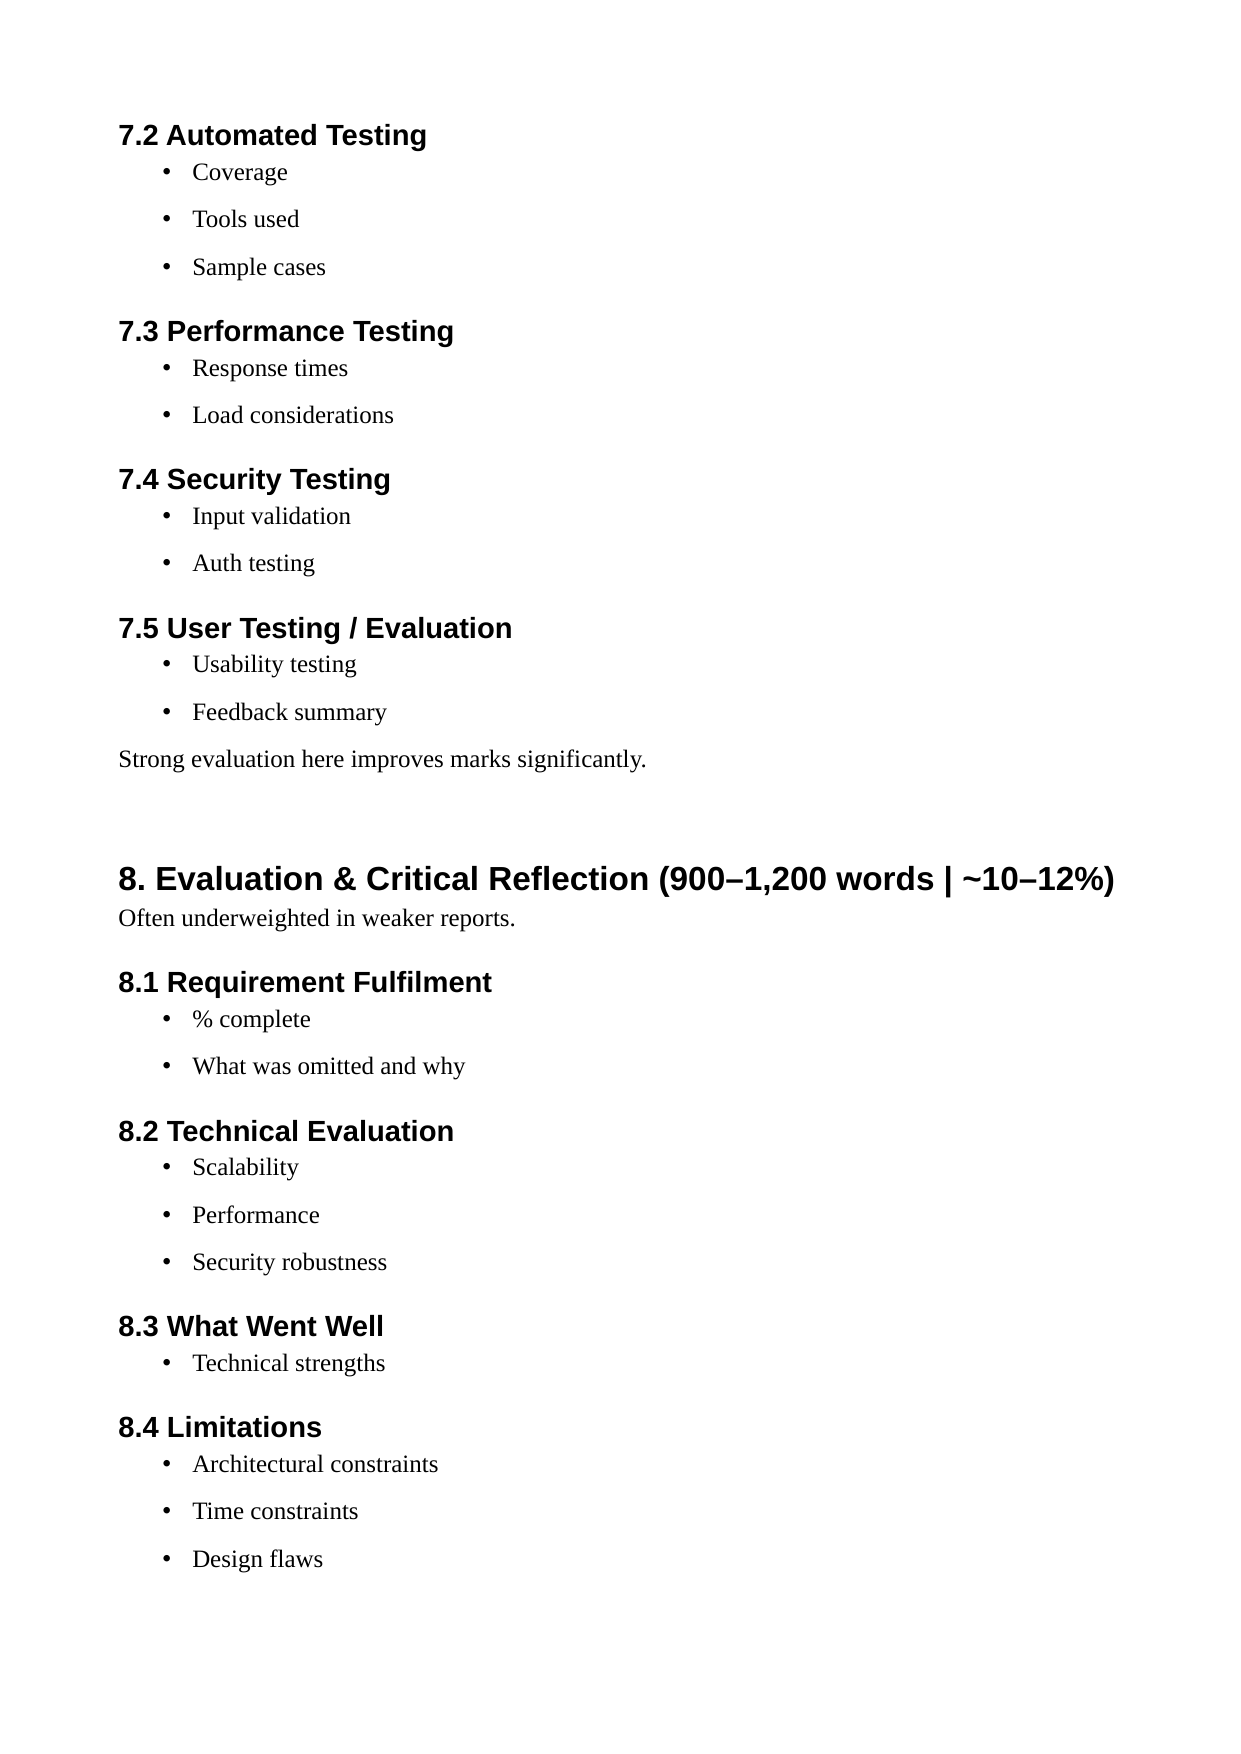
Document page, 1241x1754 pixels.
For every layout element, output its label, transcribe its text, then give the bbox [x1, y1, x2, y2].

list Architectural constraints [162, 1449, 1122, 1477]
list Usability testing [162, 649, 1122, 678]
list Tools used [162, 204, 1122, 233]
subtitle 8.1 Requirement Fulfilment [118, 965, 1122, 999]
list Time constraints [162, 1496, 1122, 1525]
list What was omitted and why [162, 1051, 1122, 1080]
list Scalability [162, 1152, 1122, 1181]
subtitle 7.4 Security Testing [118, 462, 1122, 496]
list % complete [162, 1004, 1122, 1032]
list Feedback summary [162, 697, 1122, 726]
subtitle 8.3 What Went Well [118, 1309, 1122, 1343]
subtitle 8. Evaluation & Critical Reflection (900–1,200 words | ~10–12%) [118, 859, 1122, 897]
text Strong evaluation here improves marks significantly. [118, 744, 1122, 773]
list Response times [162, 353, 1122, 381]
list Technical strengths [162, 1348, 1122, 1377]
list Coverage [162, 157, 1122, 185]
text Often underweighted in weaker reports. [118, 903, 1122, 932]
subtitle 8.2 Technical Evaluation [118, 1113, 1122, 1147]
subtitle 8.4 Limitations [118, 1410, 1122, 1444]
list Load considerations [162, 400, 1122, 429]
subtitle 7.3 Performance Testing [118, 314, 1122, 348]
list Design flaws [162, 1544, 1122, 1573]
subtitle 7.5 User Testing / Evaluation [118, 611, 1122, 644]
list Input validation [162, 501, 1122, 530]
subtitle 7.2 Automated Testing [118, 118, 1122, 152]
list Sample cases [162, 252, 1122, 281]
list Performance [162, 1200, 1122, 1228]
list Security robustness [162, 1247, 1122, 1276]
list Auth testing [162, 548, 1122, 577]
